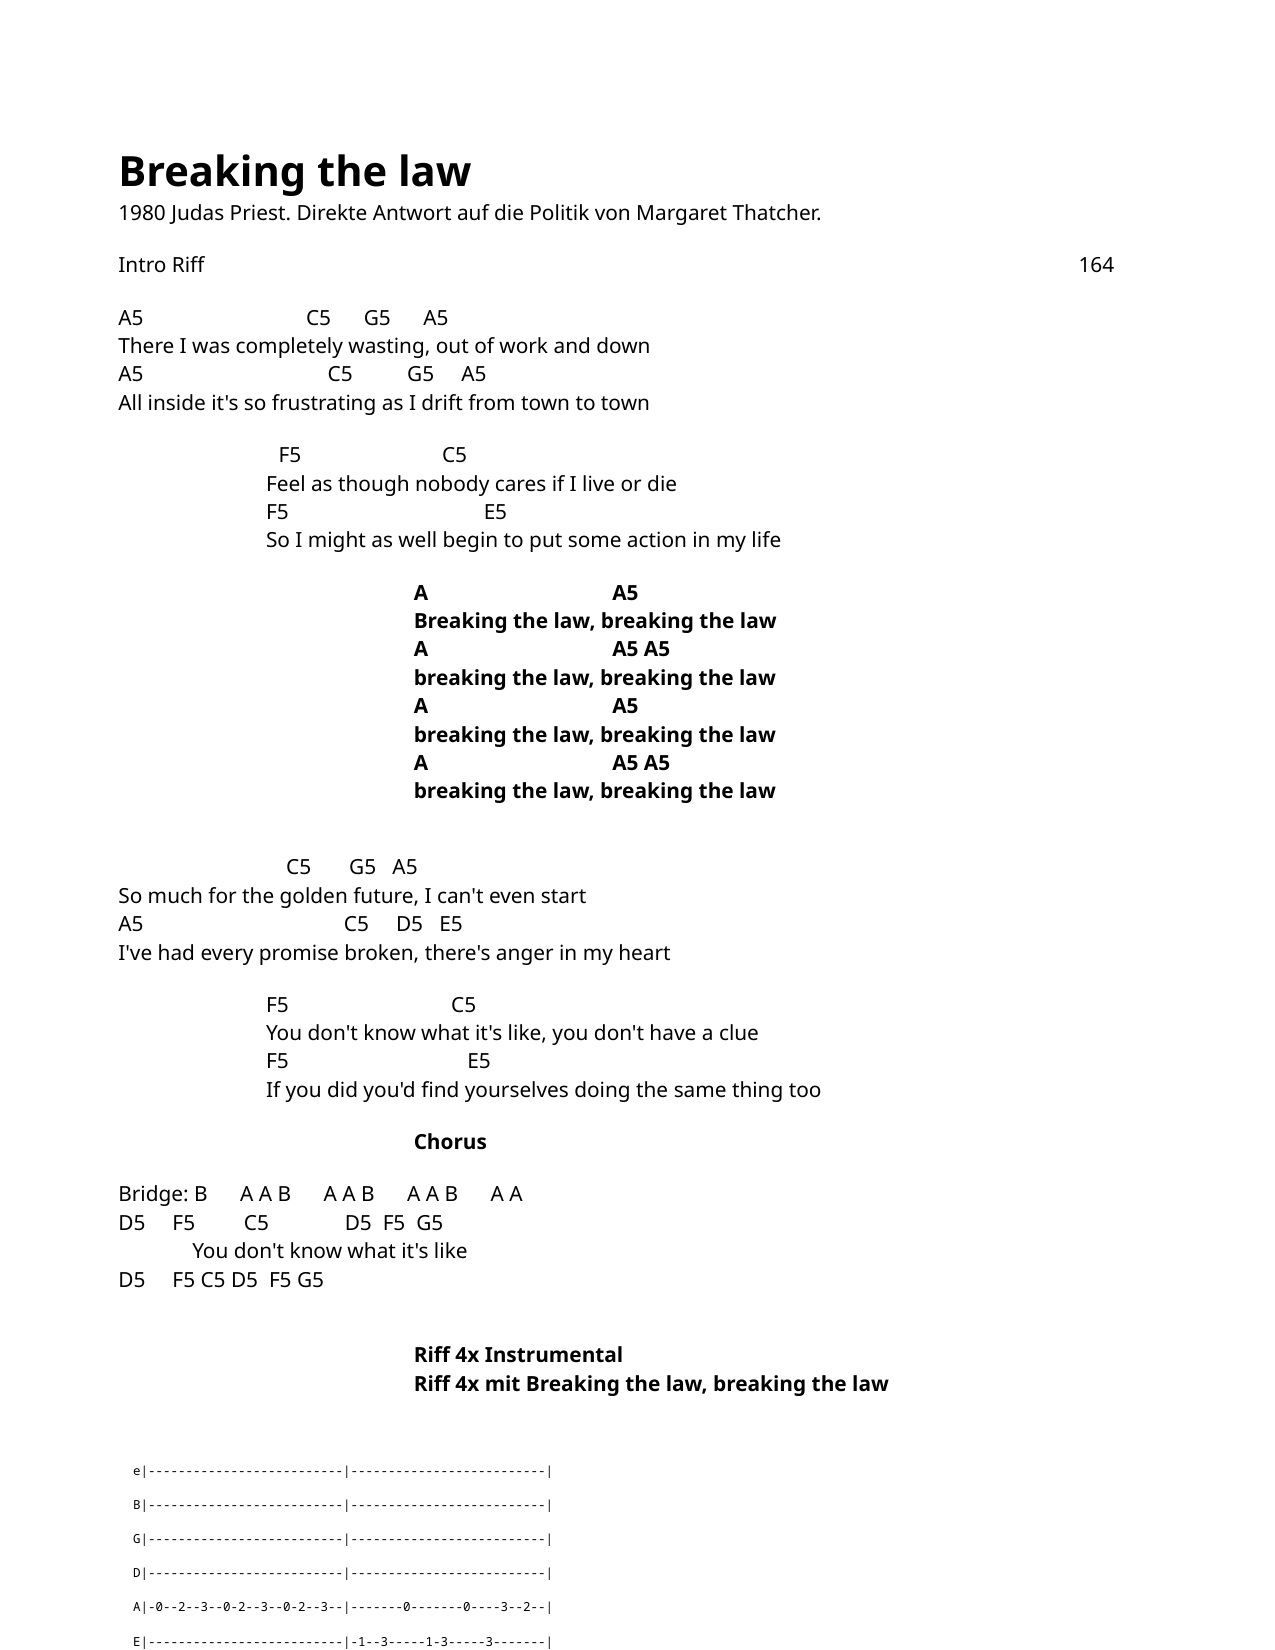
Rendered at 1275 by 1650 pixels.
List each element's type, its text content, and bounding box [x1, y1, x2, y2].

text You don't know what it's like, you don't have a clue [266, 1018, 1157, 1047]
text Intro Riff 164 [118, 251, 1157, 279]
text C5 G5 A5 [118, 852, 1157, 881]
text A5 C5 G5 A5 [118, 359, 1157, 388]
text A A5 A5 [413, 634, 1157, 663]
text Riff 4x Instrumental [413, 1340, 1157, 1369]
text A A5 [413, 578, 1157, 606]
text So I might as well begin to put some action in my life [266, 526, 1157, 554]
text breaking the law, breaking the law [413, 720, 1157, 748]
text 1980 Judas Priest. Direkte Antwort auf die Politik von Margaret Thatcher. [118, 198, 1157, 227]
text You don't know what it's like [118, 1236, 1157, 1265]
text There I was completely wasting, out of work and down [118, 331, 1157, 359]
text A A5 [413, 691, 1157, 720]
text F5 E5 [266, 1047, 1157, 1075]
text F5 E5 [266, 497, 1157, 526]
text breaking the law, breaking the law [413, 777, 1157, 805]
text A A5 A5 [413, 748, 1157, 777]
text Breaking the law [118, 142, 1157, 198]
text Bridge: B A A B A A B A A B A A D5 F5 C5 D5 F5 G5 [118, 1179, 1157, 1236]
text If you did you'd find yourselves doing the same thing too [266, 1075, 1157, 1103]
text All inside it's so frustrating as I drift from town to town [118, 388, 1157, 416]
text D5 F5 C5 D5 F5 G5 [118, 1265, 1157, 1293]
text Breaking the law, breaking the law [413, 606, 1157, 634]
text F5 C5 [266, 440, 1157, 469]
text So much for the golden future, I can't even start [118, 881, 1157, 909]
text Chorus [118, 1127, 1157, 1156]
text Feel as though nobody cares if I live or die [266, 469, 1157, 497]
text breaking the law, breaking the law [413, 663, 1157, 691]
text A5 C5 D5 E5 [118, 909, 1157, 938]
text F5 C5 [266, 990, 1157, 1018]
text Riff 4x mit Breaking the law, breaking the law [413, 1369, 1157, 1397]
text I've had every promise broken, there's anger in my heart [118, 938, 1157, 966]
text A5 C5 G5 A5 [118, 303, 1157, 331]
